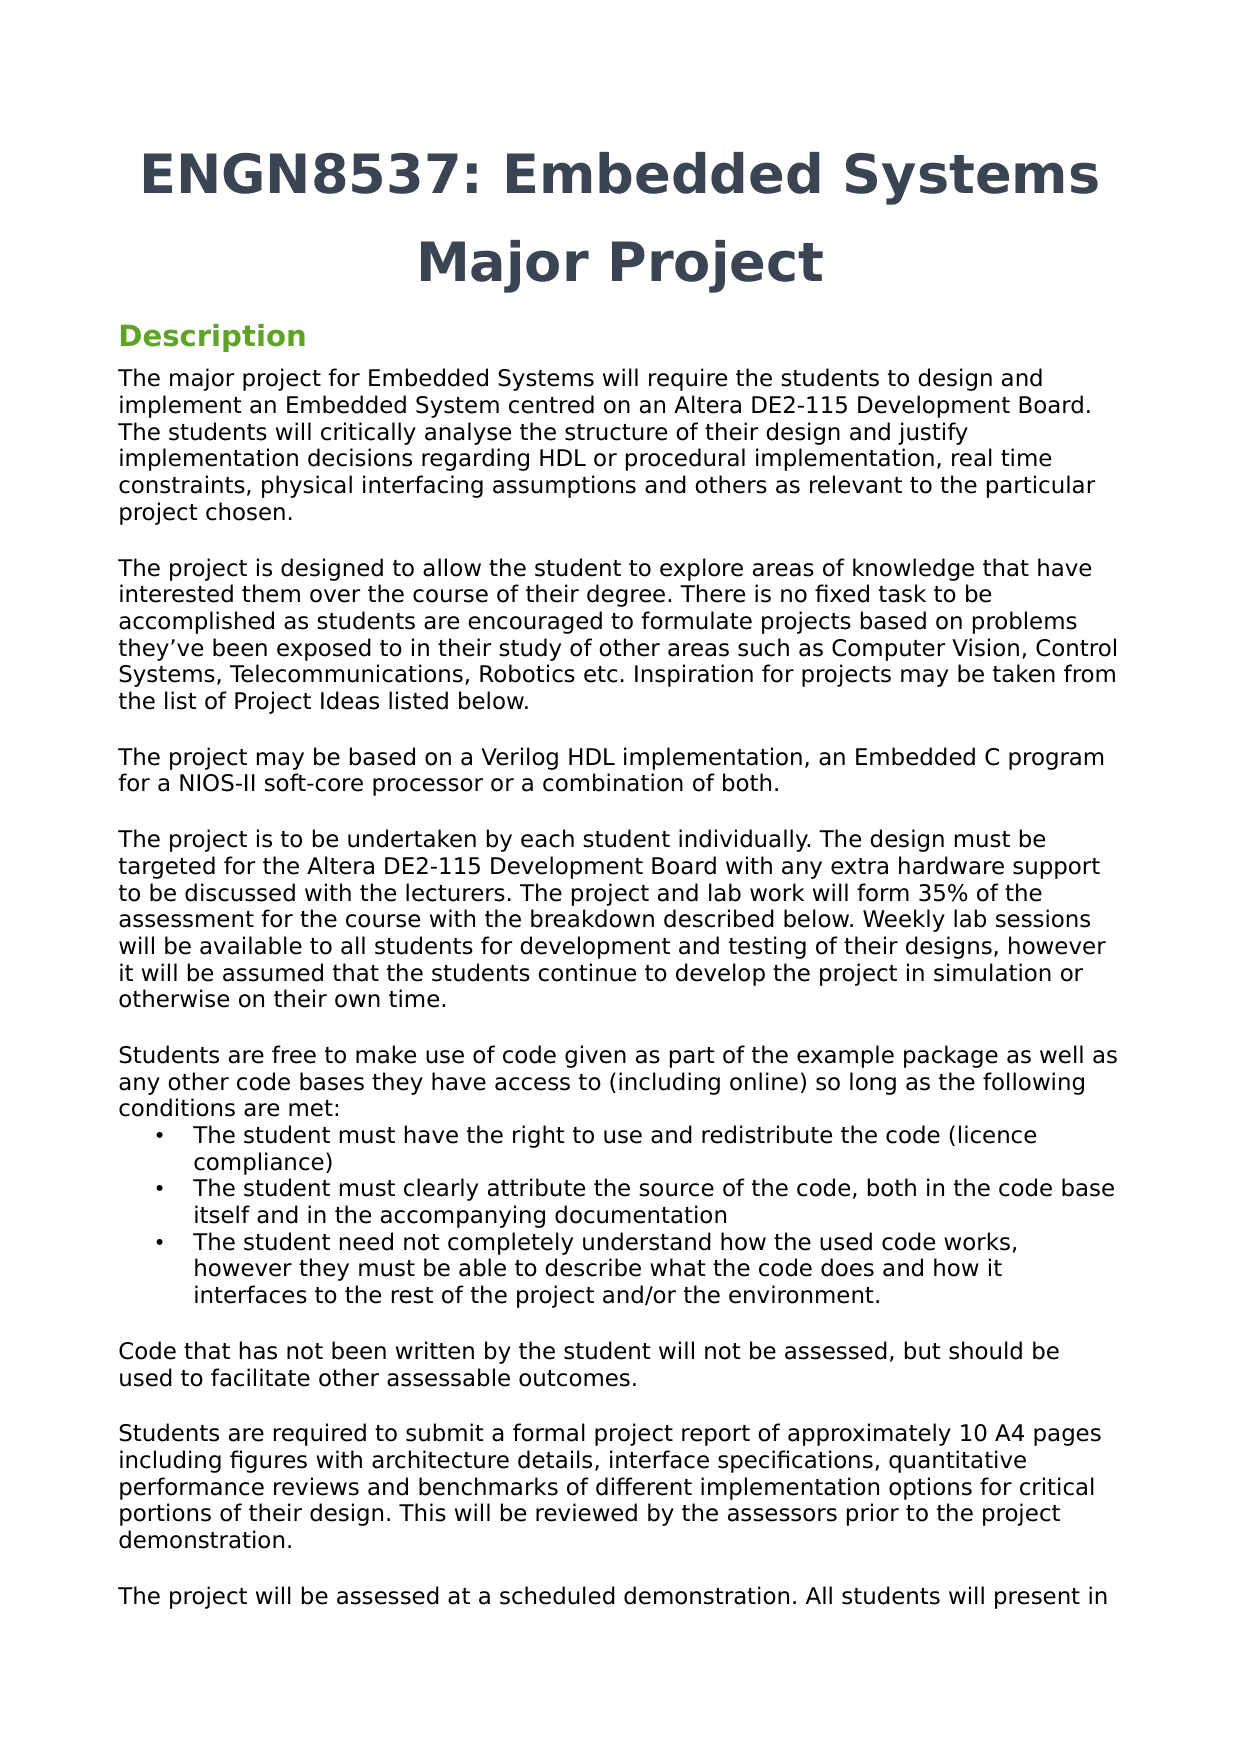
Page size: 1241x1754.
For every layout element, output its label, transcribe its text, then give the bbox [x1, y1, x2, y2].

title ENGN8537: Embedded Systems [118, 143, 1122, 206]
list The student must have the right to use and redistribute the code (licence compliance) [156, 1122, 1122, 1176]
text The project will be assessed at a scheduled demonstration. All students will present in [118, 1583, 1122, 1610]
list The student must clearly attribute the source of the code, both in the code base itself and in the accompanying documentation [156, 1176, 1122, 1229]
title Major Project [118, 231, 1122, 294]
text The project is to be undertaken by each student individually. The design must be targeted for the Altera DE2-115 Development Board with any extra hardware support to be discussed with the lecturers. The project and lab work will form 35% of the assessment for the course with the breakdown described below. Weekly lab sessions will be available to all students for development and testing of their designs, however it will be assumed that the students continue to develop the project in simulation or otherwise on their own time. [118, 826, 1122, 1013]
subtitle Description [118, 319, 1122, 353]
text Students are free to make use of code given as part of the example package as well as any other code bases they have access to (including online) so long as the following conditions are met: [118, 1042, 1122, 1122]
text The major project for Embedded Systems will require the students to design and implement an Embedded System centred on an Altera DE2-115 Development Board. The students will critically analyse the structure of their design and justify implementation decisions regarding HDL or procedural implementation, real time constraints, physical interfacing assumptions and others as relevant to the particular project chosen. [118, 366, 1122, 526]
text The project may be based on a Verilog HDL implementation, an Embedded C program for a NIOS-II soft-core processor or a combination of both. [118, 744, 1122, 797]
text The project is designed to allow the student to explore areas of knowledge that have interested them over the course of their degree. There is no fixed task to be accomplished as students are encouraged to formulate projects based on problems they’ve been exposed to in their study of other areas such as Computer Vision, Control Systems, Telecommunications, Robotics etc. Inspiration for projects may be taken from the list of Project Ideas listed below. [118, 555, 1122, 715]
list The student need not completely understand how the used code works, however they must be able to describe what the code does and how it interfaces to the rest of the project and/or the environment. [156, 1229, 1122, 1309]
text Students are required to submit a formal project report of approximately 10 A4 pages including figures with architecture details, interface specifications, quantitative performance reviews and benchmarks of different implementation options for critical portions of their design. This will be reviewed by the assessors prior to the project demonstration. [118, 1421, 1122, 1554]
text Code that has not been written by the student will not be assessed, but should be used to facilitate other assessable outcomes. [118, 1338, 1122, 1391]
